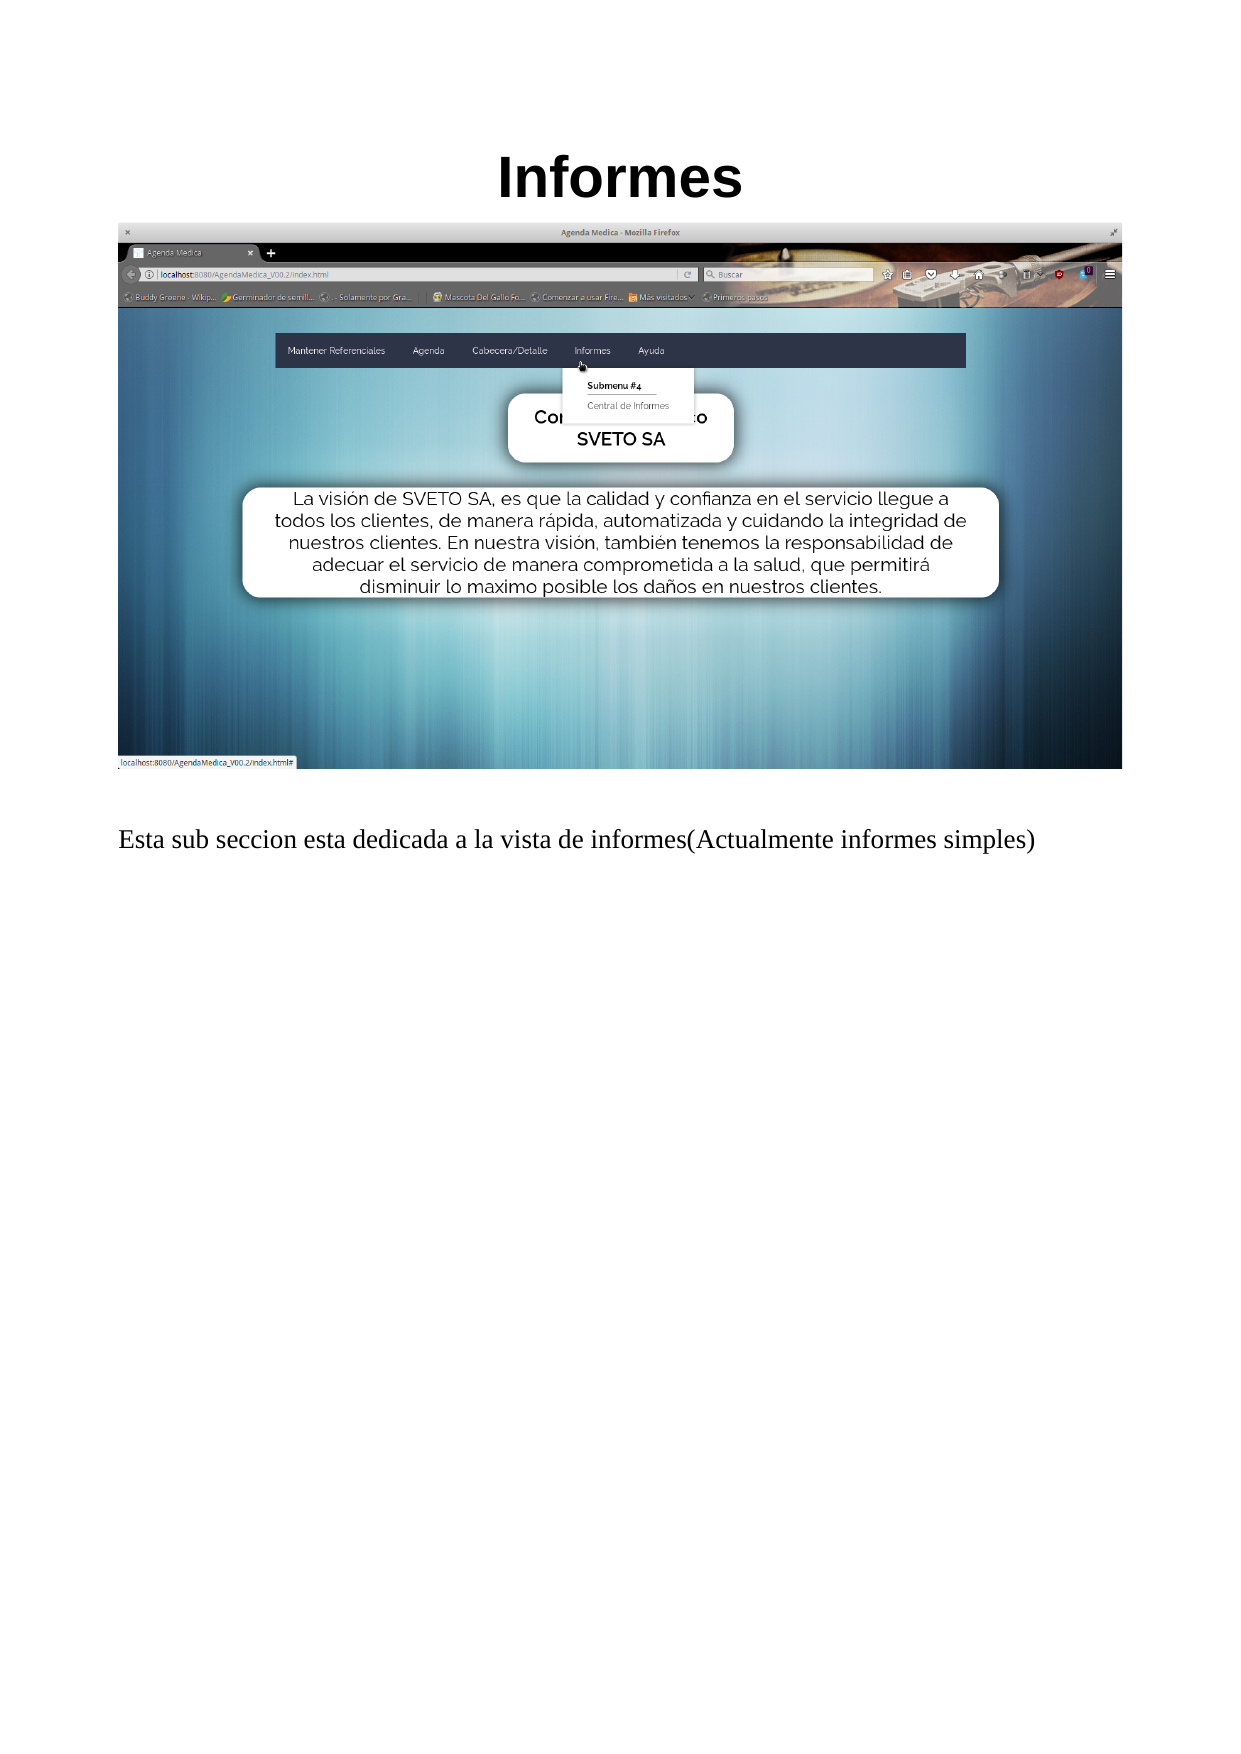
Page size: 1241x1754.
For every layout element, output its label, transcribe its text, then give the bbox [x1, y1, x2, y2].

title Informes [118, 143, 1122, 210]
text Esta sub seccion esta dedicada a la vista de informes(Actualmente informes simples) [118, 823, 1122, 854]
picture [118, 222, 1123, 769]
